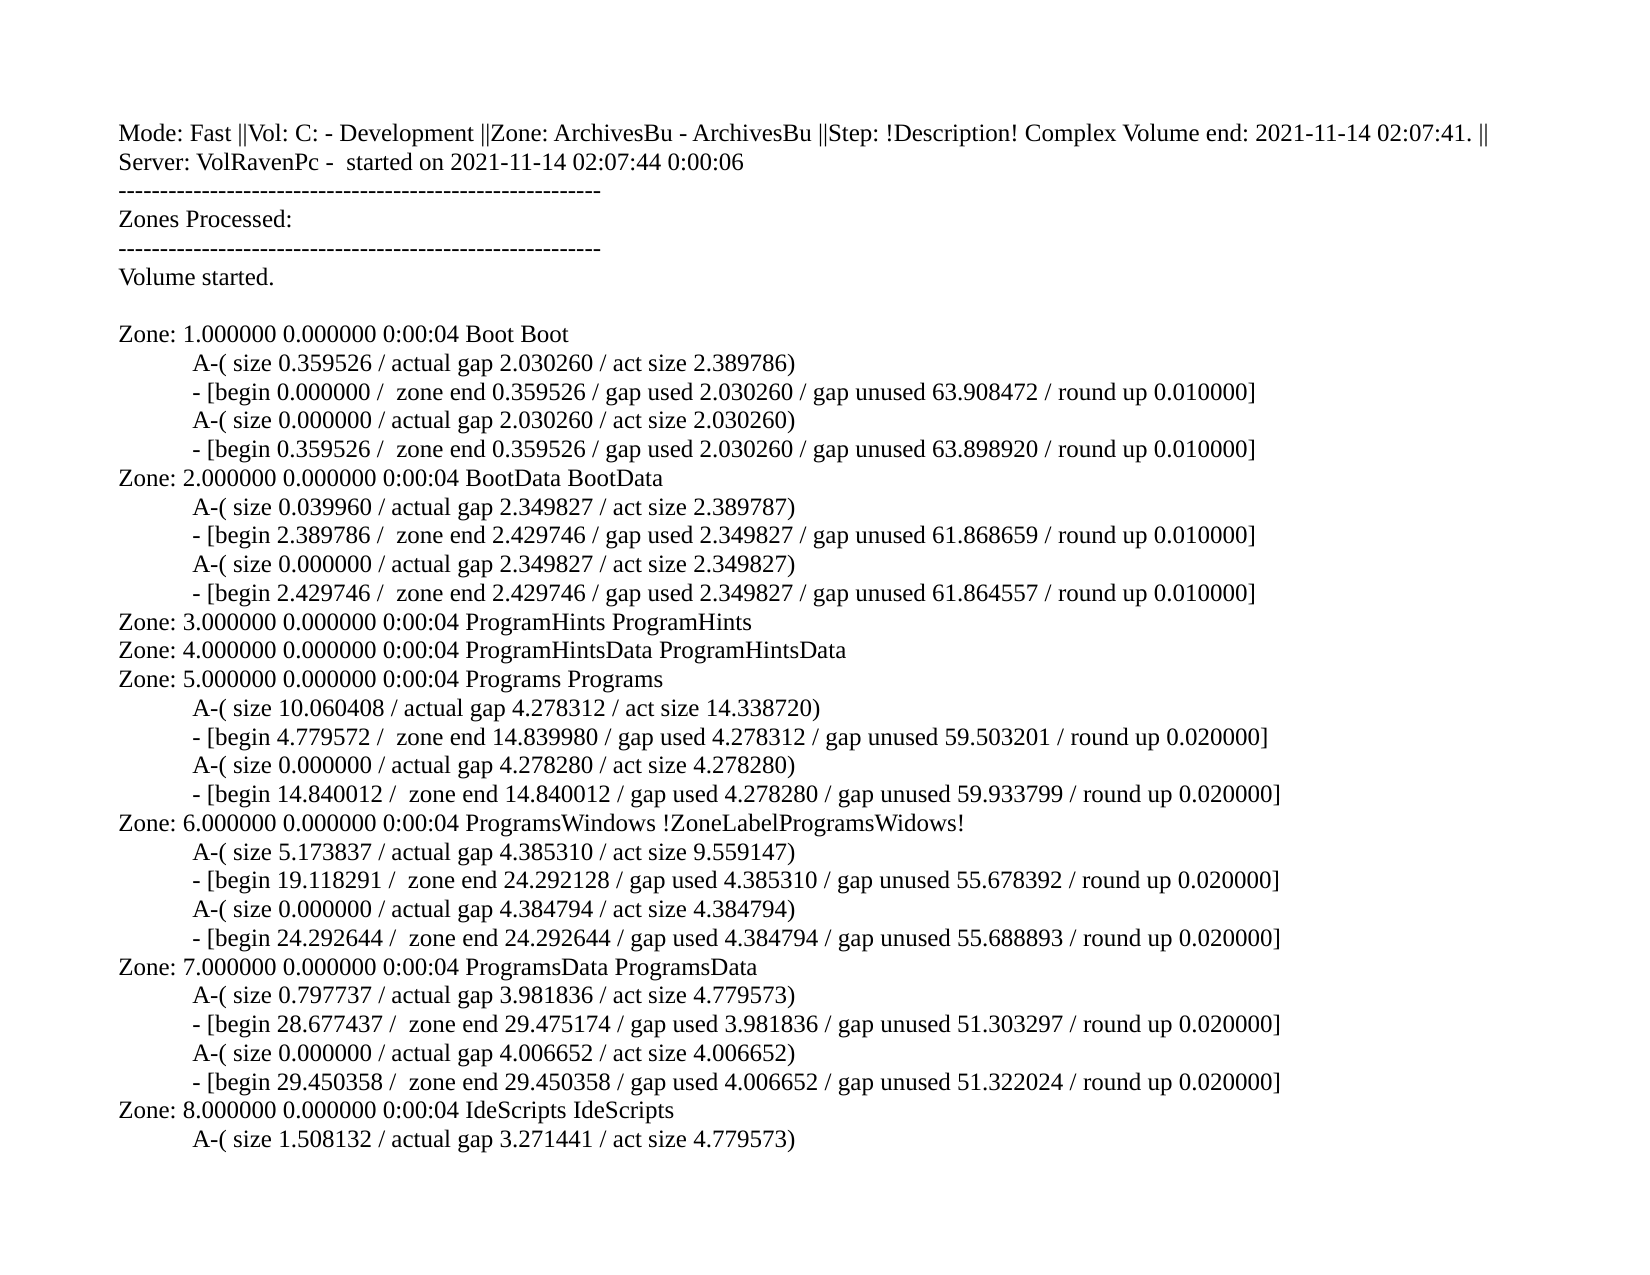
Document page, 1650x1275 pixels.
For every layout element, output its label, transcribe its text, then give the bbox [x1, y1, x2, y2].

text - [begin 14.840012 / zone end 14.840012 / gap used 4.278280 / gap unused 59.933799 / round up 0.020000] [118, 779, 1532, 808]
text A-( size 0.000000 / actual gap 4.384794 / act size 4.384794) [118, 894, 1532, 923]
text Mode: Fast ||Vol: C: - Development ||Zone: ArchivesBu - ArchivesBu ||Step: !Description! Complex Volume end: 2021-11-14 02:07:41. ||Server: VolRavenPc - started on 2021-11-14 02:07:44 0:00:06 [118, 118, 1532, 176]
text Zone: 6.000000 0.000000 0:00:04 ProgramsWindows !ZoneLabelProgramsWidows! [118, 808, 1532, 837]
text - [begin 2.389786 / zone end 2.429746 / gap used 2.349827 / gap unused 61.868659 / round up 0.010000] [118, 521, 1532, 549]
text Zone: 3.000000 0.000000 0:00:04 ProgramHints ProgramHints [118, 607, 1532, 636]
text Zone: 7.000000 0.000000 0:00:04 ProgramsData ProgramsData [118, 952, 1532, 981]
text A-( size 0.359526 / actual gap 2.030260 / act size 2.389786) [118, 348, 1532, 377]
text Zone: 5.000000 0.000000 0:00:04 Programs Programs [118, 664, 1532, 693]
text A-( size 10.060408 / actual gap 4.278312 / act size 14.338720) [118, 693, 1532, 722]
text - [begin 2.429746 / zone end 2.429746 / gap used 2.349827 / gap unused 61.864557 / round up 0.010000] [118, 578, 1532, 607]
text - [begin 4.779572 / zone end 14.839980 / gap used 4.278312 / gap unused 59.503201 / round up 0.020000] [118, 722, 1532, 751]
text A-( size 0.000000 / actual gap 4.006652 / act size 4.006652) [118, 1038, 1532, 1067]
text Zones Processed: [118, 204, 1532, 233]
text A-( size 0.797737 / actual gap 3.981836 / act size 4.779573) [118, 981, 1532, 1009]
text - [begin 29.450358 / zone end 29.450358 / gap used 4.006652 / gap unused 51.322024 / round up 0.020000] [118, 1067, 1532, 1096]
text ---------------------------------------------------------- [118, 176, 1532, 204]
text A-( size 0.039960 / actual gap 2.349827 / act size 2.389787) [118, 492, 1532, 521]
text A-( size 0.000000 / actual gap 2.349827 / act size 2.349827) [118, 549, 1532, 578]
text Zone: 8.000000 0.000000 0:00:04 IdeScripts IdeScripts [118, 1096, 1532, 1124]
text Zone: 2.000000 0.000000 0:00:04 BootData BootData [118, 463, 1532, 492]
text A-( size 1.508132 / actual gap 3.271441 / act size 4.779573) [118, 1124, 1532, 1153]
text A-( size 0.000000 / actual gap 2.030260 / act size 2.030260) [118, 406, 1532, 434]
text A-( size 5.173837 / actual gap 4.385310 / act size 9.559147) [118, 837, 1532, 866]
text - [begin 28.677437 / zone end 29.475174 / gap used 3.981836 / gap unused 51.303297 / round up 0.020000] [118, 1009, 1532, 1038]
text - [begin 19.118291 / zone end 24.292128 / gap used 4.385310 / gap unused 55.678392 / round up 0.020000] [118, 866, 1532, 894]
text ---------------------------------------------------------- [118, 233, 1532, 262]
text A-( size 0.000000 / actual gap 4.278280 / act size 4.278280) [118, 751, 1532, 779]
text - [begin 0.359526 / zone end 0.359526 / gap used 2.030260 / gap unused 63.898920 / round up 0.010000] [118, 434, 1532, 463]
text Zone: 1.000000 0.000000 0:00:04 Boot Boot [118, 319, 1532, 348]
text Zone: 4.000000 0.000000 0:00:04 ProgramHintsData ProgramHintsData [118, 636, 1532, 664]
text - [begin 0.000000 / zone end 0.359526 / gap used 2.030260 / gap unused 63.908472 / round up 0.010000] [118, 377, 1532, 406]
text - [begin 24.292644 / zone end 24.292644 / gap used 4.384794 / gap unused 55.688893 / round up 0.020000] [118, 923, 1532, 952]
text Volume started. [118, 262, 1532, 291]
